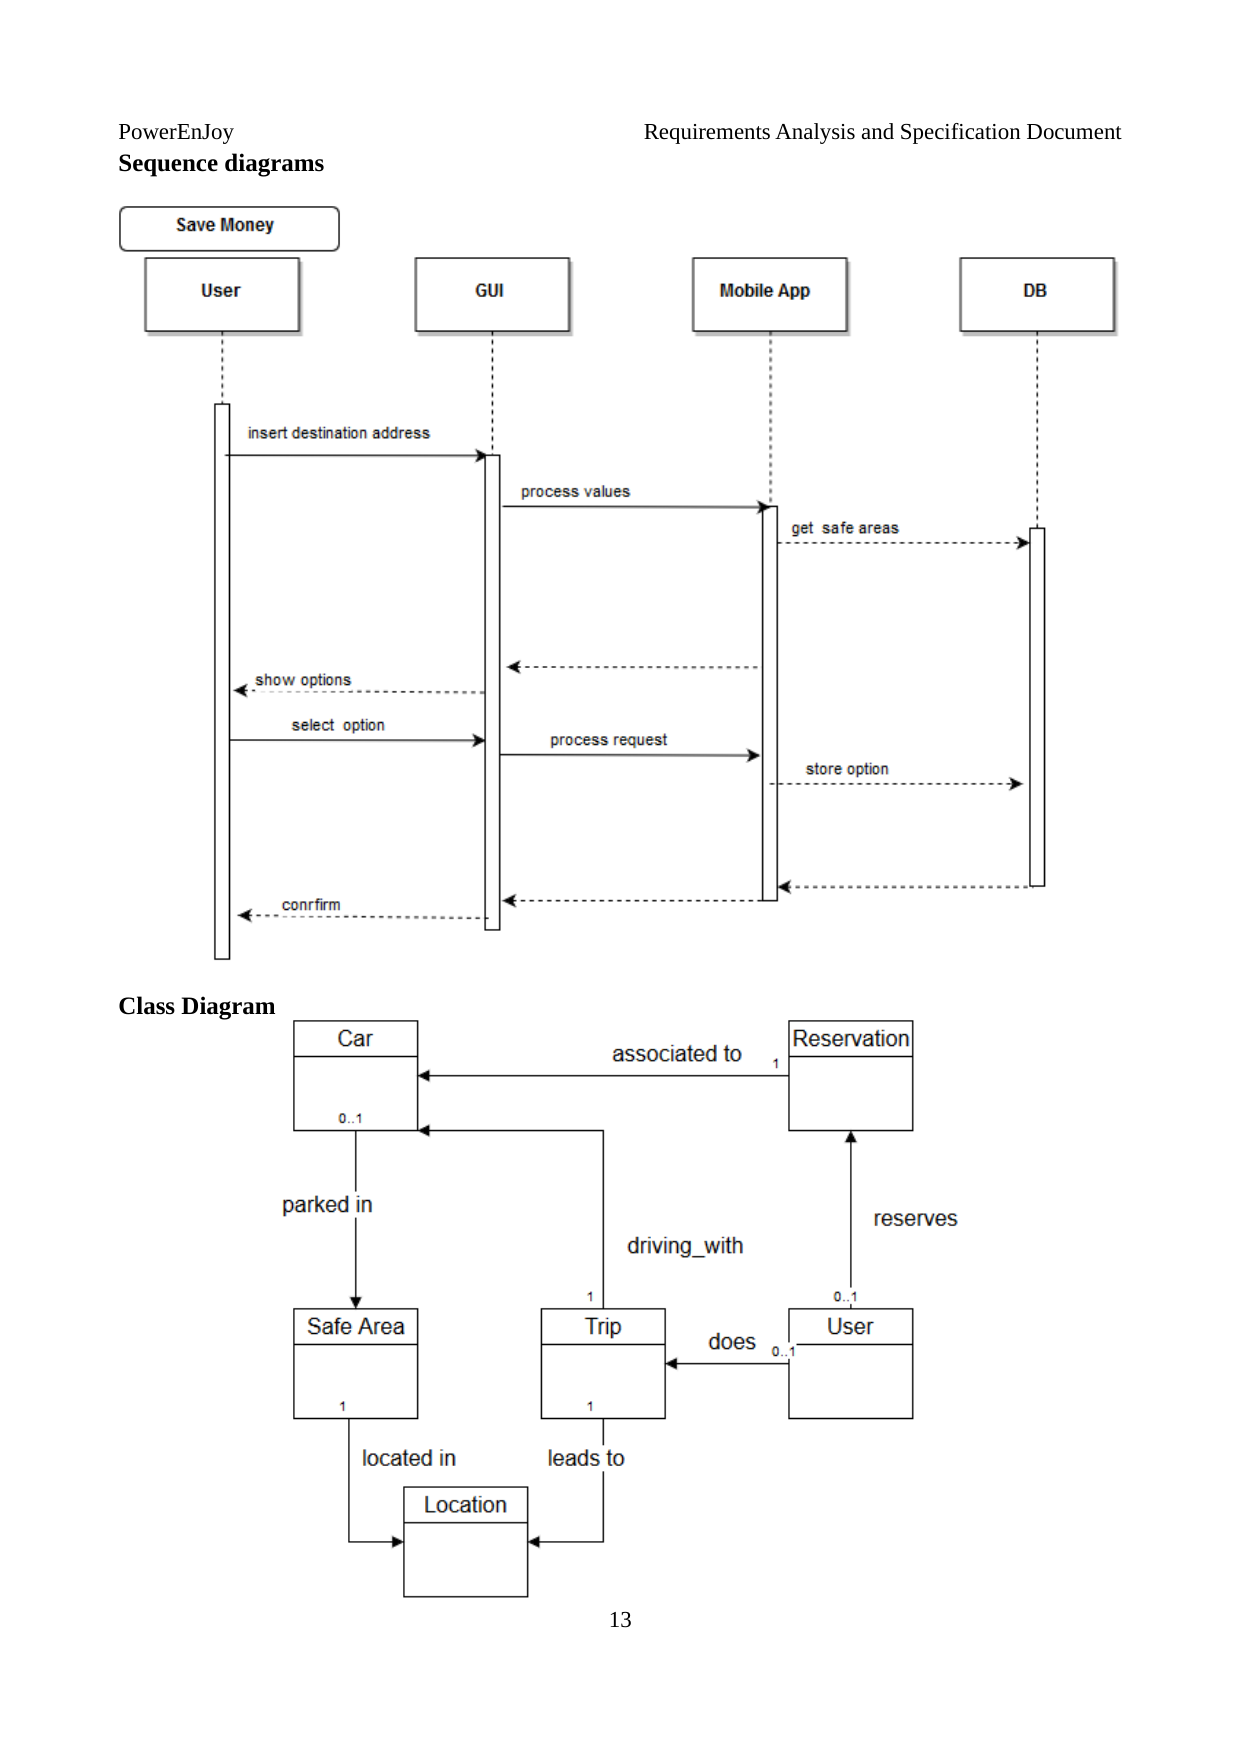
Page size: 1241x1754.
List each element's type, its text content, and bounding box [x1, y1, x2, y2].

text Sequence diagrams [118, 148, 1122, 176]
text Class Diagram [118, 991, 1122, 1020]
